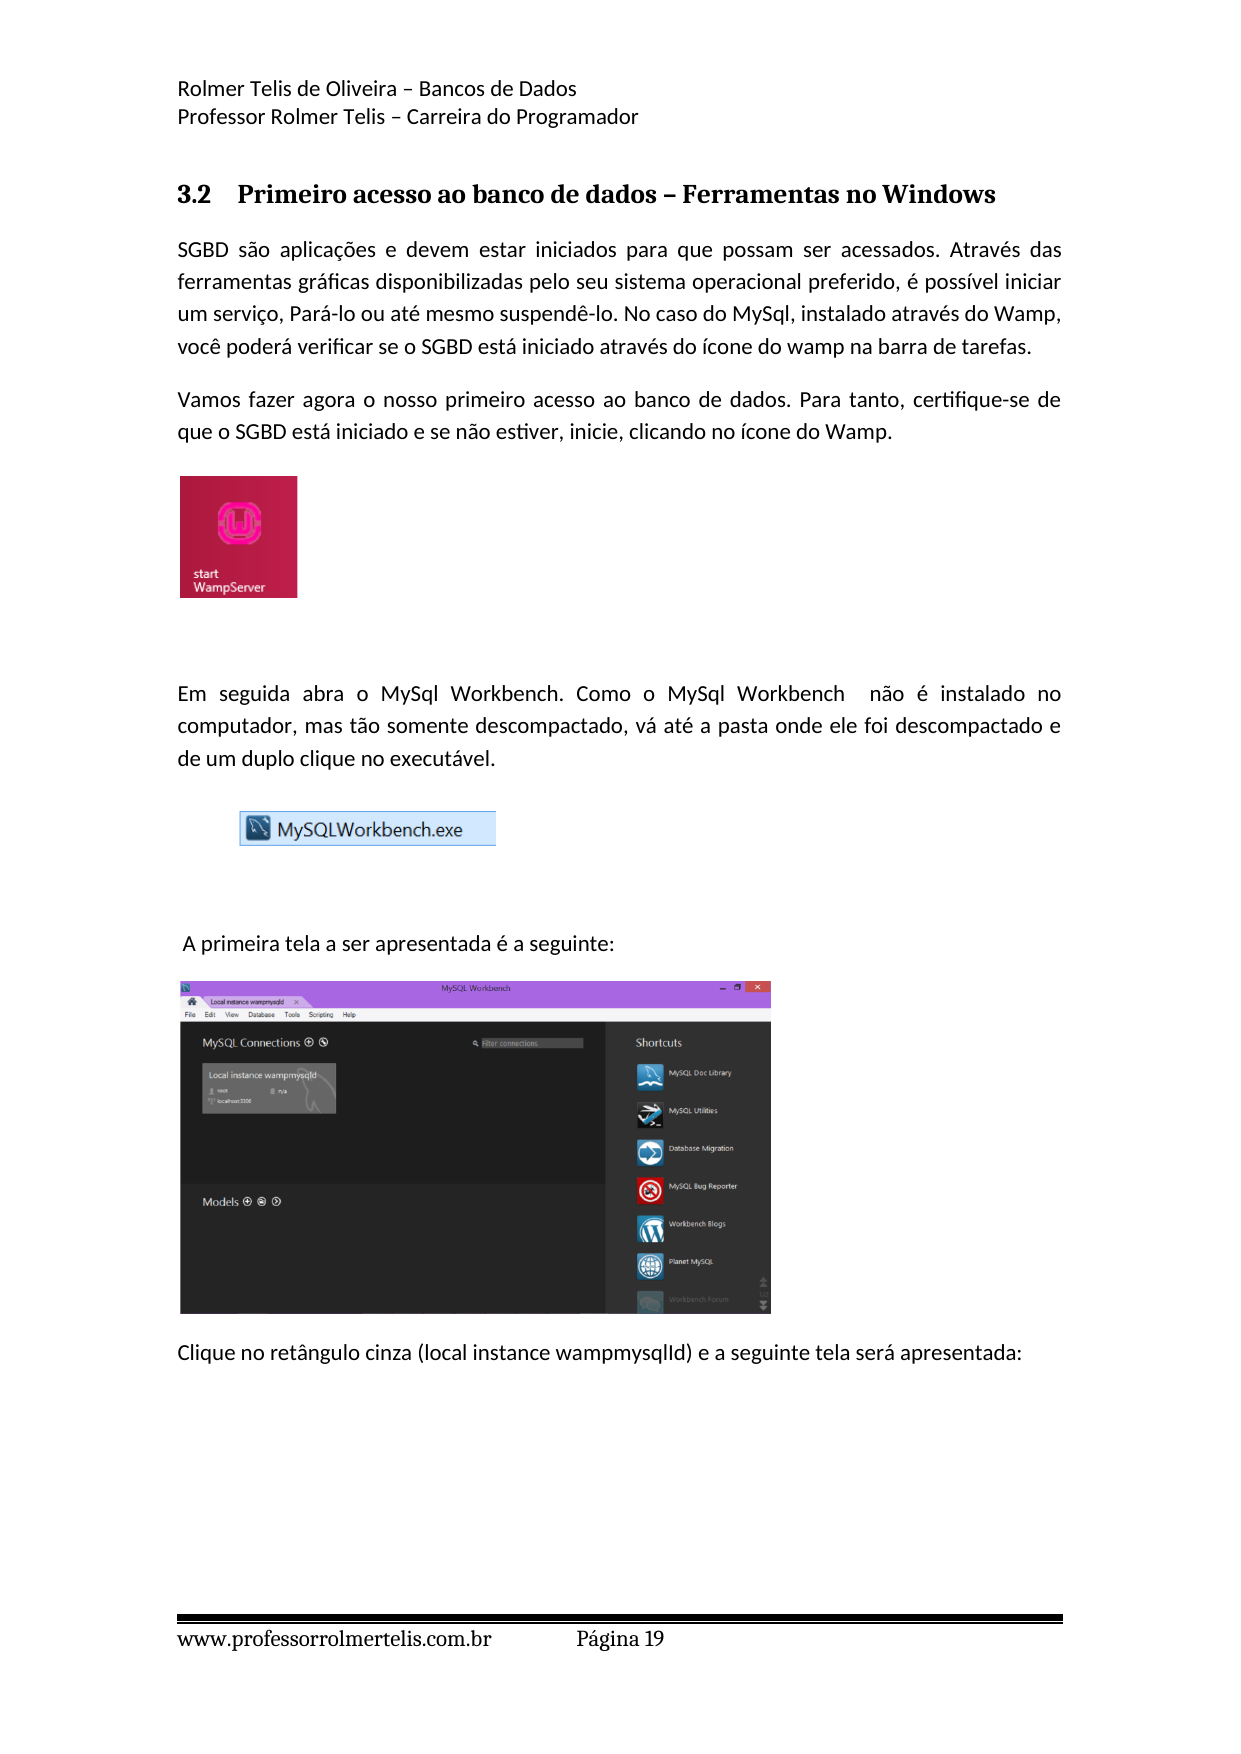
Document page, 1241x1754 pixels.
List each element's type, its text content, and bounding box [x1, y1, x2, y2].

text Vamos fazer agora o nosso primeiro acesso ao banco de dados. Para tanto, certifique-se de que o SGBD está iniciado e se não estiver, inicie, clicando no ícone do Wamp. [177, 385, 1063, 445]
text Clique no retângulo cinza (local instance wampmysqlId) e a seguinte tela será apresentada: [177, 1338, 1063, 1366]
text A primeira tela a ser apresentada é a seguinte: [177, 929, 1063, 957]
text SGBD são aplicações e devem estar iniciados para que possam ser acessados. Através das ferramentas gráficas disponibilizadas pelo seu sistema operacional preferido, é possível iniciar um serviço, Pará-lo ou até mesmo suspendê-lo. No caso do MySql, instalado através do Wamp, você poderá verificar se o SGBD está iniciado através do ícone do wamp na barra de tarefas. [177, 235, 1063, 360]
text Em seguida abra o MySql Workbench. Como o MySql Workbench não é instalado no computador, mas tão somente descompactado, vá até a pasta onde ele foi descompactado e de um duplo clique no executável. [177, 679, 1063, 772]
picture [226, 811, 496, 847]
subtitle Primeiro acesso ao banco de dados – Ferramentas no Windows [177, 179, 1063, 210]
picture [180, 476, 298, 598]
picture [180, 981, 771, 1314]
